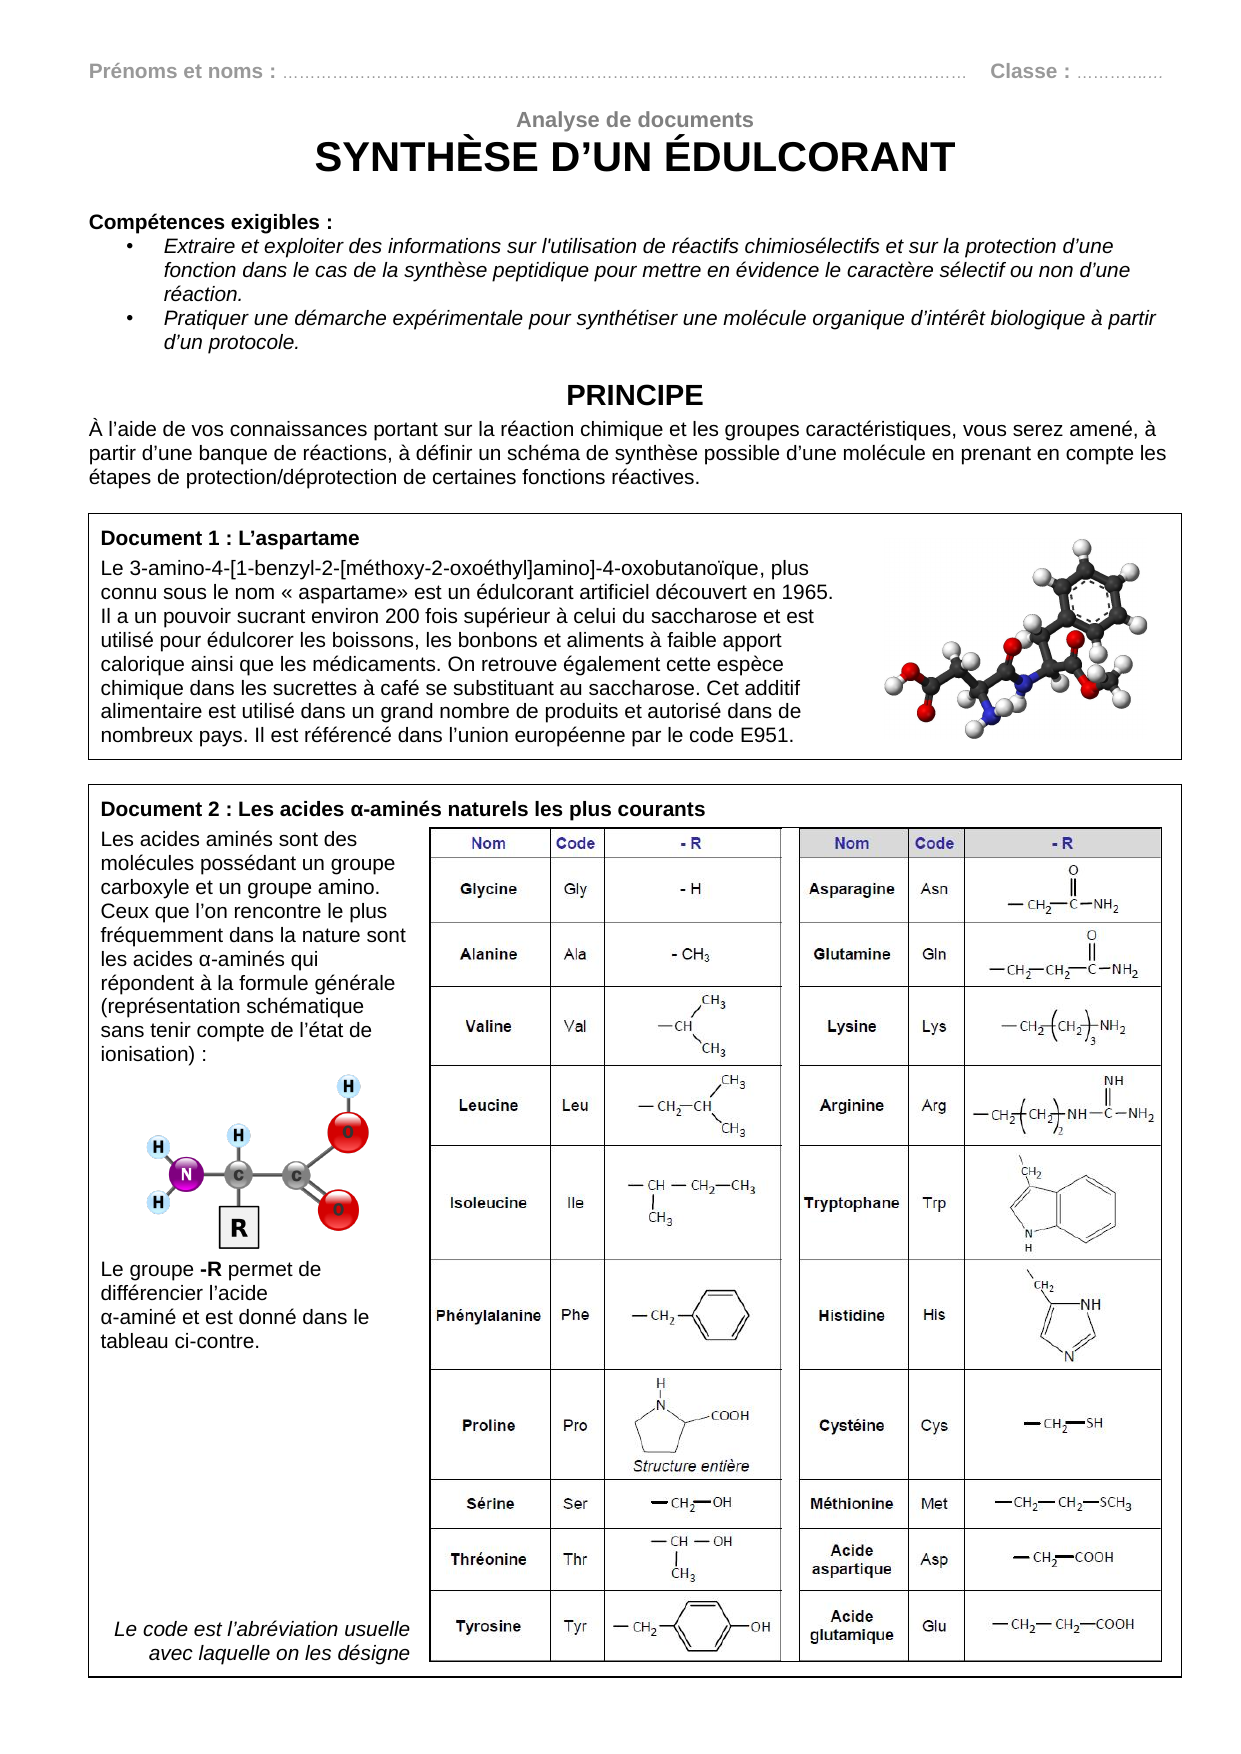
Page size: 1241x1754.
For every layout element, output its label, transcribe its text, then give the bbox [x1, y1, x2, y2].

picture [122, 1066, 389, 1258]
text Analyse de documents [88, 107, 1181, 132]
list Pratiquer une démarche expérimentale pour synthétiser une molécule organique d’intérêt biologique à partir d’un protocole. [126, 306, 1181, 353]
picture [430, 828, 1161, 1661]
text Synthèse d’un édulcorant [88, 132, 1181, 180]
table_header Document 2 : Les acides α-aminés naturels les plus courants Les acides aminés sont des molécules possédant un groupe carboxyle et un groupe amino. Ceux que l’on rencontre le plus fréquemment dans la nature sont les acides α-aminés qui répondent à la formule générale (représentation schématique sans tenir compte de l’état de ionisation) : Le groupe -R permet de différencier l’acide α-aminé et est donné dans le tableau ci-contre. Le code est l’abréviation usuelle avec laquelle on les désigne [89, 785, 1181, 1676]
text PRINCIPE [88, 377, 1181, 411]
text Prénoms et noms : ……………………………….………..………………………………………………………….……… Classe : ………….… [88, 59, 1181, 83]
text À l’aide de vos connaissances portant sur la réaction chimique et les groupes caractéristiques, vous serez amené, à partir d’une banque de réactions, à définir un schéma de synthèse possible d’une molécule en prenant en compte les étapes de protection/déprotection de certaines fonctions réactives. [88, 417, 1181, 489]
text Compétences exigibles : [88, 209, 1181, 233]
table_header Document 1 : L’aspartame Le 3-amino-4-[1-benzyl-2-[méthoxy-2-oxoéthyl]amino]-4-oxobutanoïque, plus connu sous le nom « aspartame» est un édulcorant artificiel découvert en 1965. Il a un pouvoir sucrant environ 200 fois supérieur à celui du saccharose et est utilisé pour édulcorer les boissons, les bonbons et aliments à faible apport calorique ainsi que les médicaments. On retrouve également cette espèce chimique dans les sucrettes à café se substituant au saccharose. Cet additif alimentaire est utilisé dans un grand nombre de produits et autorisé dans de nombreux pays. Il est référencé dans l’union européenne par le code E951. [89, 514, 1181, 738]
table_header Document 1 : L’aspartame Le 3-amino-4-[1-benzyl-2-[méthoxy-2-oxoéthyl]amino]-4-oxobutanoïque, plus connu sous le nom « aspartame» est un édulcorant artificiel découvert en 1965. Il a un pouvoir sucrant environ 200 fois supérieur à celui du saccharose et est utilisé pour édulcorer les boissons, les bonbons et aliments à faible apport calorique ainsi que les médicaments. On retrouve également cette espèce chimique dans les sucrettes à café se substituant au saccharose. Cet additif alimentaire est utilisé dans un grand nombre de produits et autorisé dans de nombreux pays. Il est référencé dans l’union européenne par le code E951. [89, 739, 1181, 759]
picture [884, 538, 1148, 739]
list Extraire et exploiter des informations sur l'utilisation de réactifs chimiosélectifs et sur la protection d’une fonction dans le cas de la synthèse peptidique pour mettre en évidence le caractère sélectif ou non d’une réaction. [126, 233, 1181, 306]
